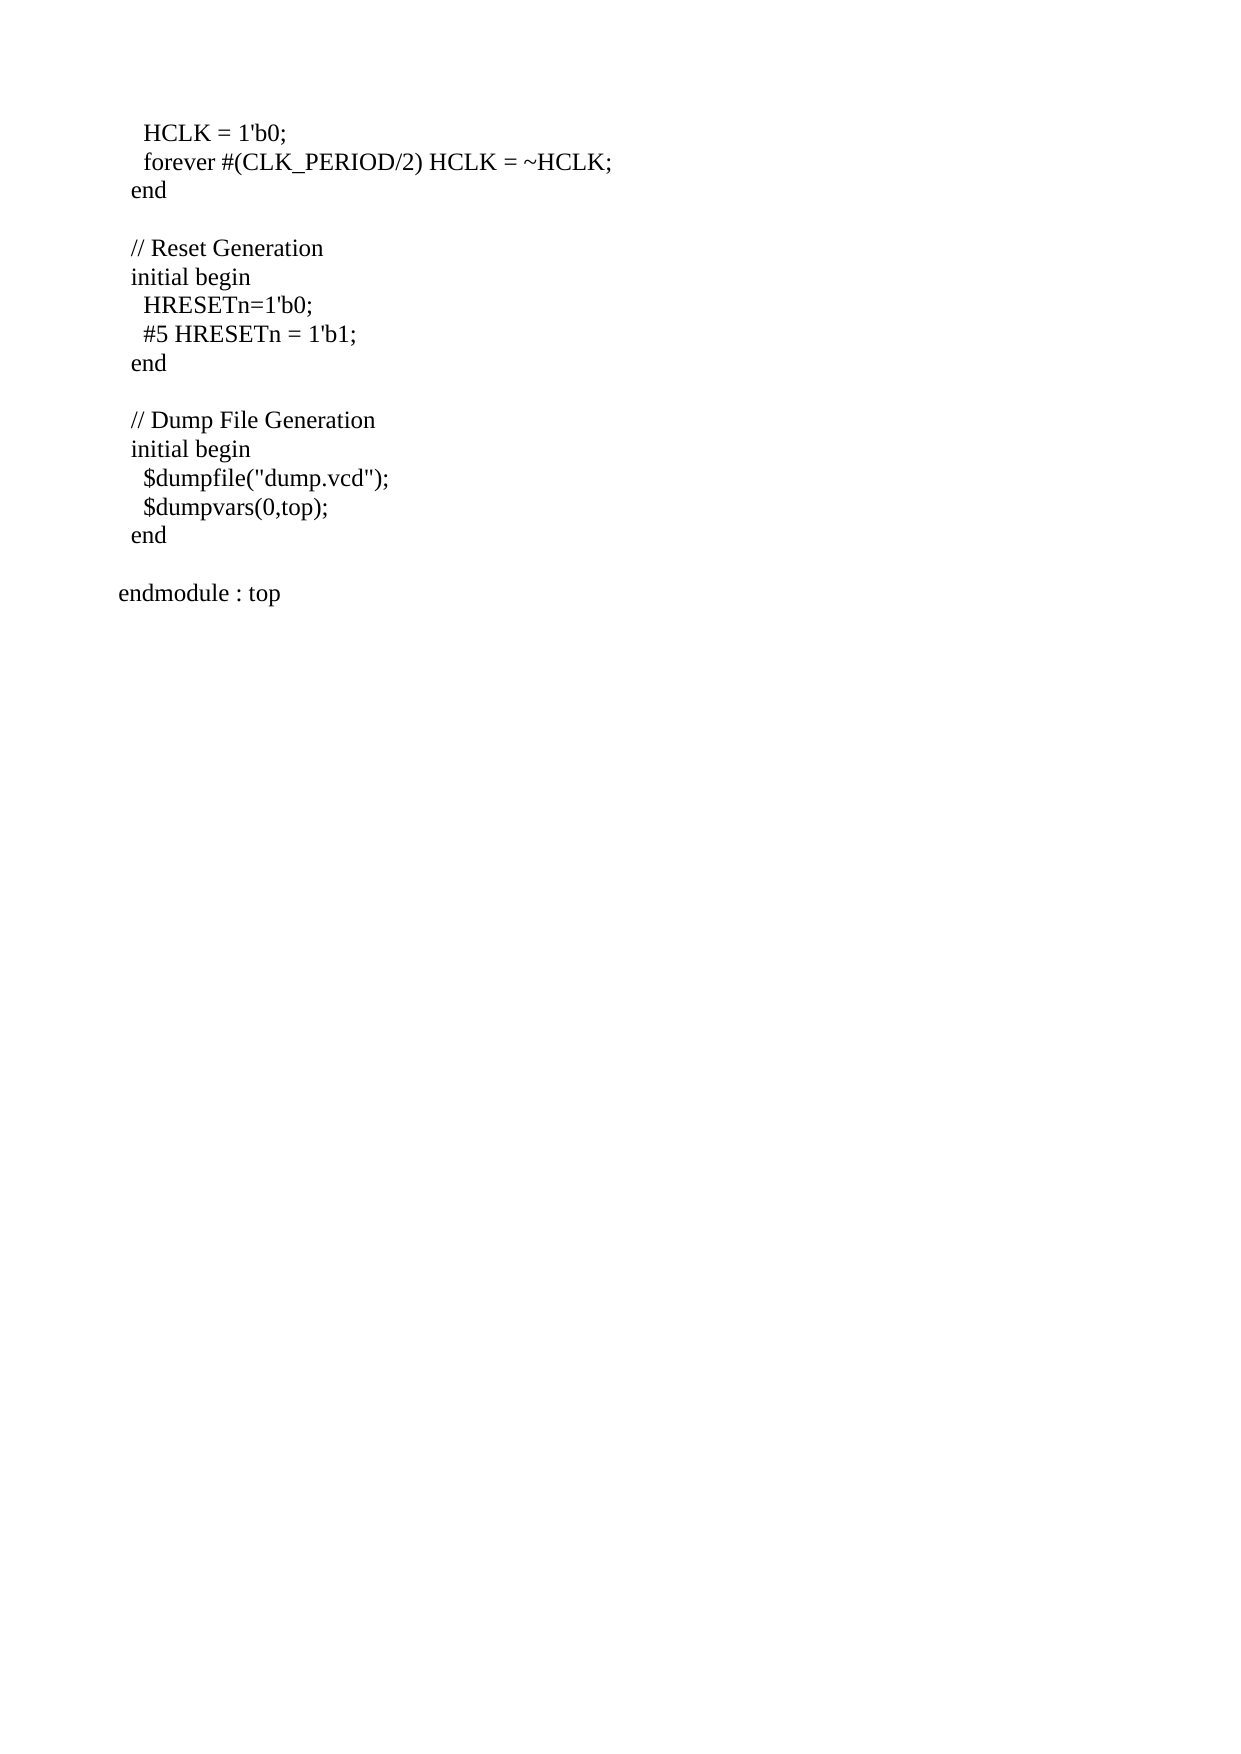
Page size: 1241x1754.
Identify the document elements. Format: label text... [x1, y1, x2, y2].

text endmodule : top [118, 578, 1122, 607]
text end [118, 521, 1122, 549]
text end [118, 348, 1122, 377]
text initial begin [118, 434, 1122, 463]
text forever #(CLK_PERIOD/2) HCLK = ~HCLK; [118, 147, 1122, 176]
text // Reset Generation [118, 233, 1122, 262]
text HRESETn=1'b0; [118, 291, 1122, 319]
text $dumpfile("dump.vcd"); [118, 463, 1122, 492]
text HCLK = 1'b0; [118, 118, 1122, 147]
text #5 HRESETn = 1'b1; [118, 319, 1122, 348]
text $dumpvars(0,top); [118, 492, 1122, 521]
text end [118, 176, 1122, 204]
text // Dump File Generation [118, 406, 1122, 434]
text initial begin [118, 262, 1122, 291]
